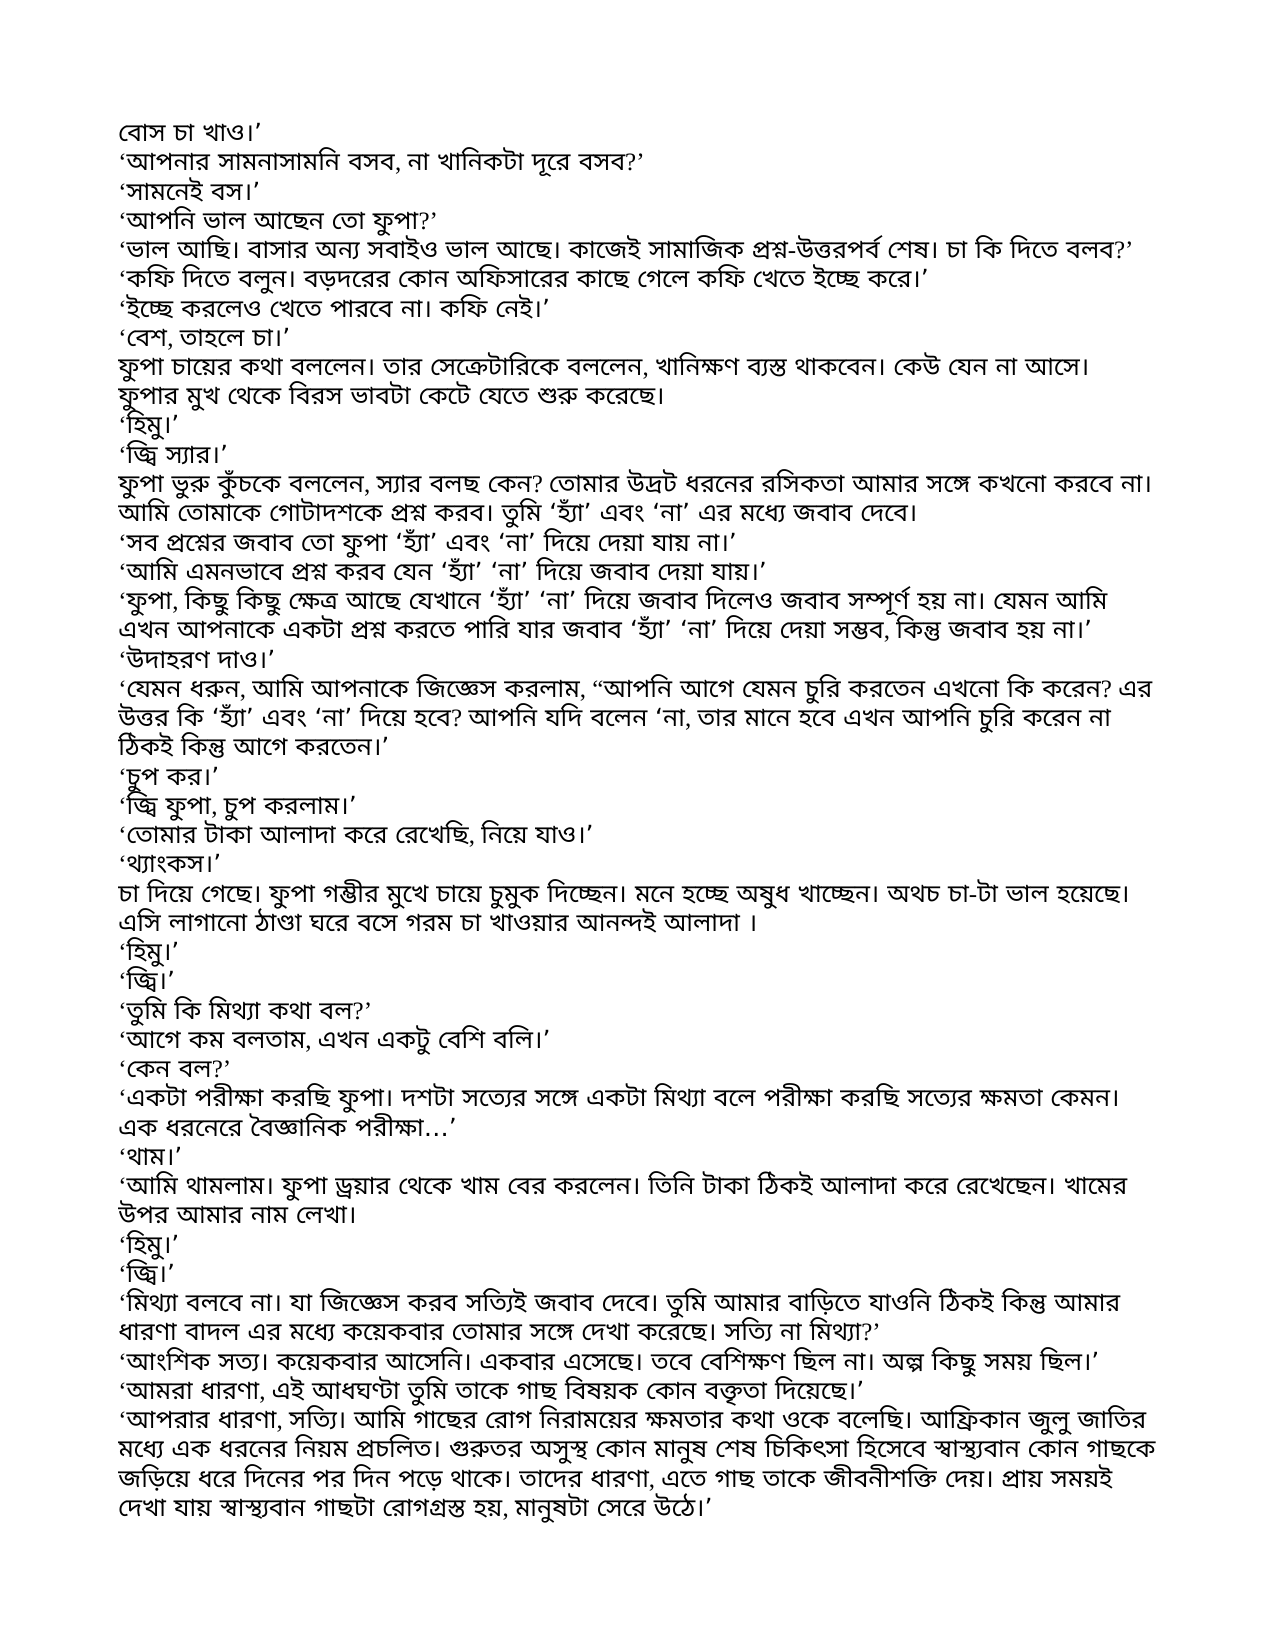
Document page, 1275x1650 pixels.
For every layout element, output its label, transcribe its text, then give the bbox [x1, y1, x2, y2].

text ‘থ্যাংকস।’ [118, 849, 1157, 879]
text ফুপা ভুরু কুঁচকে বললেন, স্যার বলছ কেন? তোমার উদ্রট ধরনের রসিকতা আমার সঙ্গে কখনো করবে না। আমি তোমাকে গোটাদশকে প্রশ্ন করব। তুমি ‘হ্যাঁ’ এবং ‘না’ এর মধ্যে জবাব দেবে। [118, 469, 1157, 528]
text ‘আগে কম বলতাম, এখন একটু বেশি বলি।’ [118, 1025, 426, 1054]
text ‘হিমু।’ [118, 411, 158, 440]
text ‘একটা পরীক্ষা করছি ফুপা। দশটা সত্যের সঙ্গে একটা মিথ্যা বলে পরীক্ষা করছি সত্যের ক্ষমতা কেমন। এক ধরনেরে বৈজ্ঞানিক পরীক্ষা…’ [118, 1083, 1157, 1142]
text ‘থাম।’ [118, 1142, 1157, 1171]
text ‘তোমার টাকা আলাদা করে রেখেছি, নিয়ে যাও।’ [118, 820, 1157, 849]
text ‘আমি থামলাম। ফুপা ড্রয়ার থেকে খাম বের করলেন। তিনি টাকা ঠিকই আলাদা করে রেখেছেন। খামের উপর আমার নাম লেখা। [118, 1171, 1157, 1230]
text ‘আপনার সামনাসামনি বসব, না খানিকটা দূরে বসব?’ [118, 147, 1157, 177]
text ‘জ্বি স্যার।’ [118, 440, 1157, 469]
text চা দিয়ে গেছে। ফুপা গম্ভীর মুখে চায়ে চুমুক দিচ্ছেন। মনে হচ্ছে অষুধ খাচ্ছেন। অথচ চা-টা ভাল হয়েছে। এসি লাগানো ঠাণ্ডা ঘরে বসে গরম চা খাওয়ার আনন্দই আলাদা । [118, 879, 1157, 937]
text ‘মিথ্যা বলবে না। যা জিজ্ঞেস করব সত্যিই জবাব দেবে। তুমি আমার বাড়িতে যাওনি ঠিকই কিন্তু আমার ধারণা বাদল এর মধ্যে কয়েকবার তোমার সঙ্গে দেখা করেছে। সত্যি না মিথ্যা?’ [118, 1288, 1157, 1347]
text ‘হিমু।’ [129, 411, 1157, 440]
text ‘আগে কম বলতাম, এখন একটু বেশি বলি।’ [418, 1025, 1157, 1054]
text ‘হিমু।’ [129, 1230, 1157, 1259]
text ‘আপরার ধারণা, সত্যি। আমি গাছের রোগ নিরাময়ের ক্ষমতার কথা ওকে বলেছি। আফ্রিকান জুলু জাতির মধ্যে এক ধরনের নিয়ম প্রচলিত। গুরুতর অসুস্থ কোন মানুষ শেষ চিকিৎসা হিসেবে স্বাস্থ্যবান কোন গাছকে জড়িয়ে ধরে দিনের পর দিন পড়ে থাকে। তাদের ধারণা, এতে গাছ তাকে জীবনীশক্তি দেয়। প্রায় সময়ই দেখা যায় স্বাস্থ্যবান গাছটা রোগগ্রস্ত হয়, মানুষটা সেরে উঠে।’ [118, 1405, 1157, 1522]
text ‘উদাহরণ দাও।’ [118, 645, 1157, 674]
text ‘আংশিক সত্য। কয়েকবার আসেনি। একবার এসেছে। তবে বেশিক্ষণ ছিল না। অল্প কিছু সময় ছিল।’ [934, 1347, 1157, 1376]
text ‘হিমু।’ [129, 937, 1157, 966]
text ‘আংশিক সত্য। কয়েকবার আসেনি। একবার এসেছে। তবে বেশিক্ষণ ছিল না। অল্প কিছু সময় ছিল।’ [118, 1347, 971, 1376]
text ‘কেন বল?’ [118, 1054, 1157, 1083]
text ‘বেশ, তাহলে চা।’ [118, 323, 1157, 352]
text বোস চা খাও।’ [118, 118, 1157, 147]
text ‘হিমু।’ [118, 937, 158, 966]
text ‘ফুপা, কিছু ‍কিছু ক্ষেত্র আছে যেখানে ‘হ্যাঁ’ ‘না’ দিয়ে জবাব দিলেও জবাব সম্পূর্ণ হয় না। যেমন আমি এখন আপনাকে একটা প্রশ্ন করতে পারি যার জবাব ‘হ্যাঁ’ ‘না’ দিয়ে দেয়া সম্ভব, কিন্তু জবাব হয় না।’ [118, 586, 1157, 645]
text ‘ইচ্ছে করলেও খেতে পারবে না। কফি নেই।’ [118, 294, 1157, 323]
text ‘জ্বি।’ [118, 966, 1157, 996]
text ‘আমরা ধারণা, এই আধঘণ্টা তুমি তাকে গাছ বিষয়ক কোন বক্তৃতা দিয়েছে।’ [118, 1376, 1157, 1405]
text ‘ভাল আছি। বাসার অন্য সবাইও ভাল আছে। কাজেই সামাজিক প্রশ্ন-উত্তরপর্ব শেষ। চা কি দিতে বলব?’ [118, 235, 1157, 264]
text ‘তুমি কি মিথ্যা কথা বল?’ [118, 996, 1157, 1025]
text ‘চুপ কর।’ [118, 762, 1157, 791]
text ফুপা চায়ের কথা বললেন। তার সেক্রেটারিকে বললেন, খানিক্ষণ ব্যস্ত থাকবেন। কেউ যেন না আসে। ফুপার মুখ থেকে বিরস ভাবটা কেটে যেতে শুরু করেছে। [118, 352, 1157, 411]
text ‘জ্বি ফুপা, চুপ করলাম।’ [118, 791, 1157, 820]
text ‘আমি এমনভাবে প্রশ্ন করব যেন ‘হ্যাঁ’ ‘না’ দিয়ে জবাব দেয়া যায়।’ [118, 557, 1157, 586]
text ‘হিমু।’ [118, 1230, 158, 1259]
text ‘আপনি ভাল আছেন তো ফুপা?’ [118, 206, 1157, 235]
text ‘সামনেই বস।’ [118, 177, 1157, 206]
text ‘কফি দিতে বলুন। বড়দরের কোন অফিসারের কাছে গেলে কফি খেতে ইচ্ছে করে।’ [118, 264, 1157, 294]
text ‘সব প্রশ্নের জবাব তো ফুপা ‘হ্যাঁ’ এবং ‘না’ দিয়ে দেয়া যায় না।’ [118, 528, 1157, 557]
text ‘জ্বি।’ [118, 1259, 1157, 1288]
text ‘যেমন ধরুন, আমি আপনাকে জিজ্ঞেস করলাম, “আপনি আগে যেমন চুরি করতেন এখনো কি করেন? এর উত্তর কি ‘হ্যাঁ’ এবং ‘না’ দিয়ে হবে? আপনি যদি বলেন ‘না, তার মানে হবে এখন আপনি চুরি করেন না ঠিকই কিন্তু আগে করতেন।’ [118, 674, 1157, 762]
